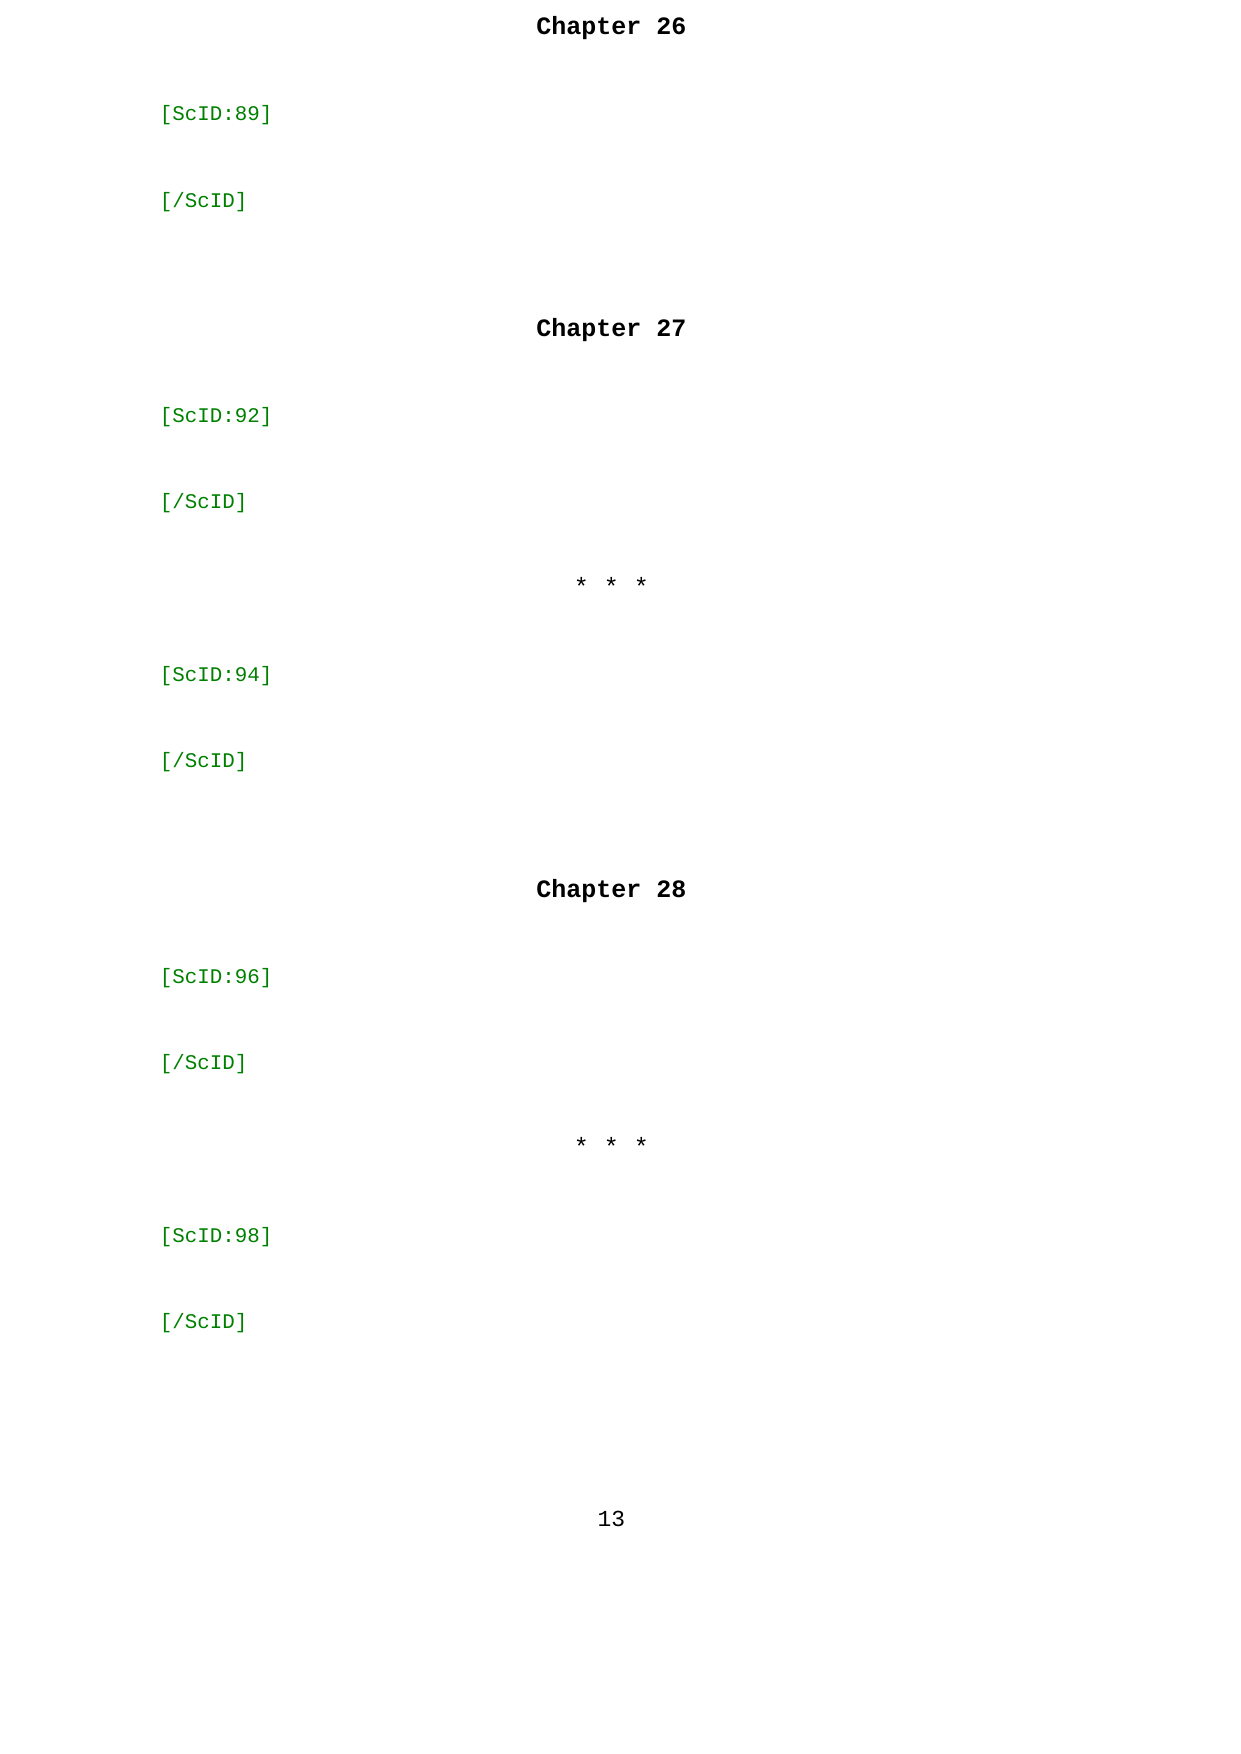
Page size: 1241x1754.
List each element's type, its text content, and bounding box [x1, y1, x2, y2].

text [ScID:92] [159, 388, 1063, 431]
text [ScID:98] [159, 1207, 1063, 1251]
subtitle Chapter 26 [159, 0, 1063, 43]
text [/ScID] [159, 474, 1063, 517]
subtitle * * * [159, 561, 1063, 604]
subtitle Chapter 28 [159, 862, 1063, 906]
text [ScID:89] [159, 86, 1063, 129]
text [ScID:96] [159, 949, 1063, 992]
subtitle * * * [159, 1121, 1063, 1164]
text [/ScID] [159, 172, 1063, 216]
text [/ScID] [159, 1294, 1063, 1337]
subtitle Chapter 27 [159, 302, 1063, 345]
text [ScID:94] [159, 647, 1063, 690]
text [/ScID] [159, 733, 1063, 776]
text [/ScID] [159, 1035, 1063, 1078]
